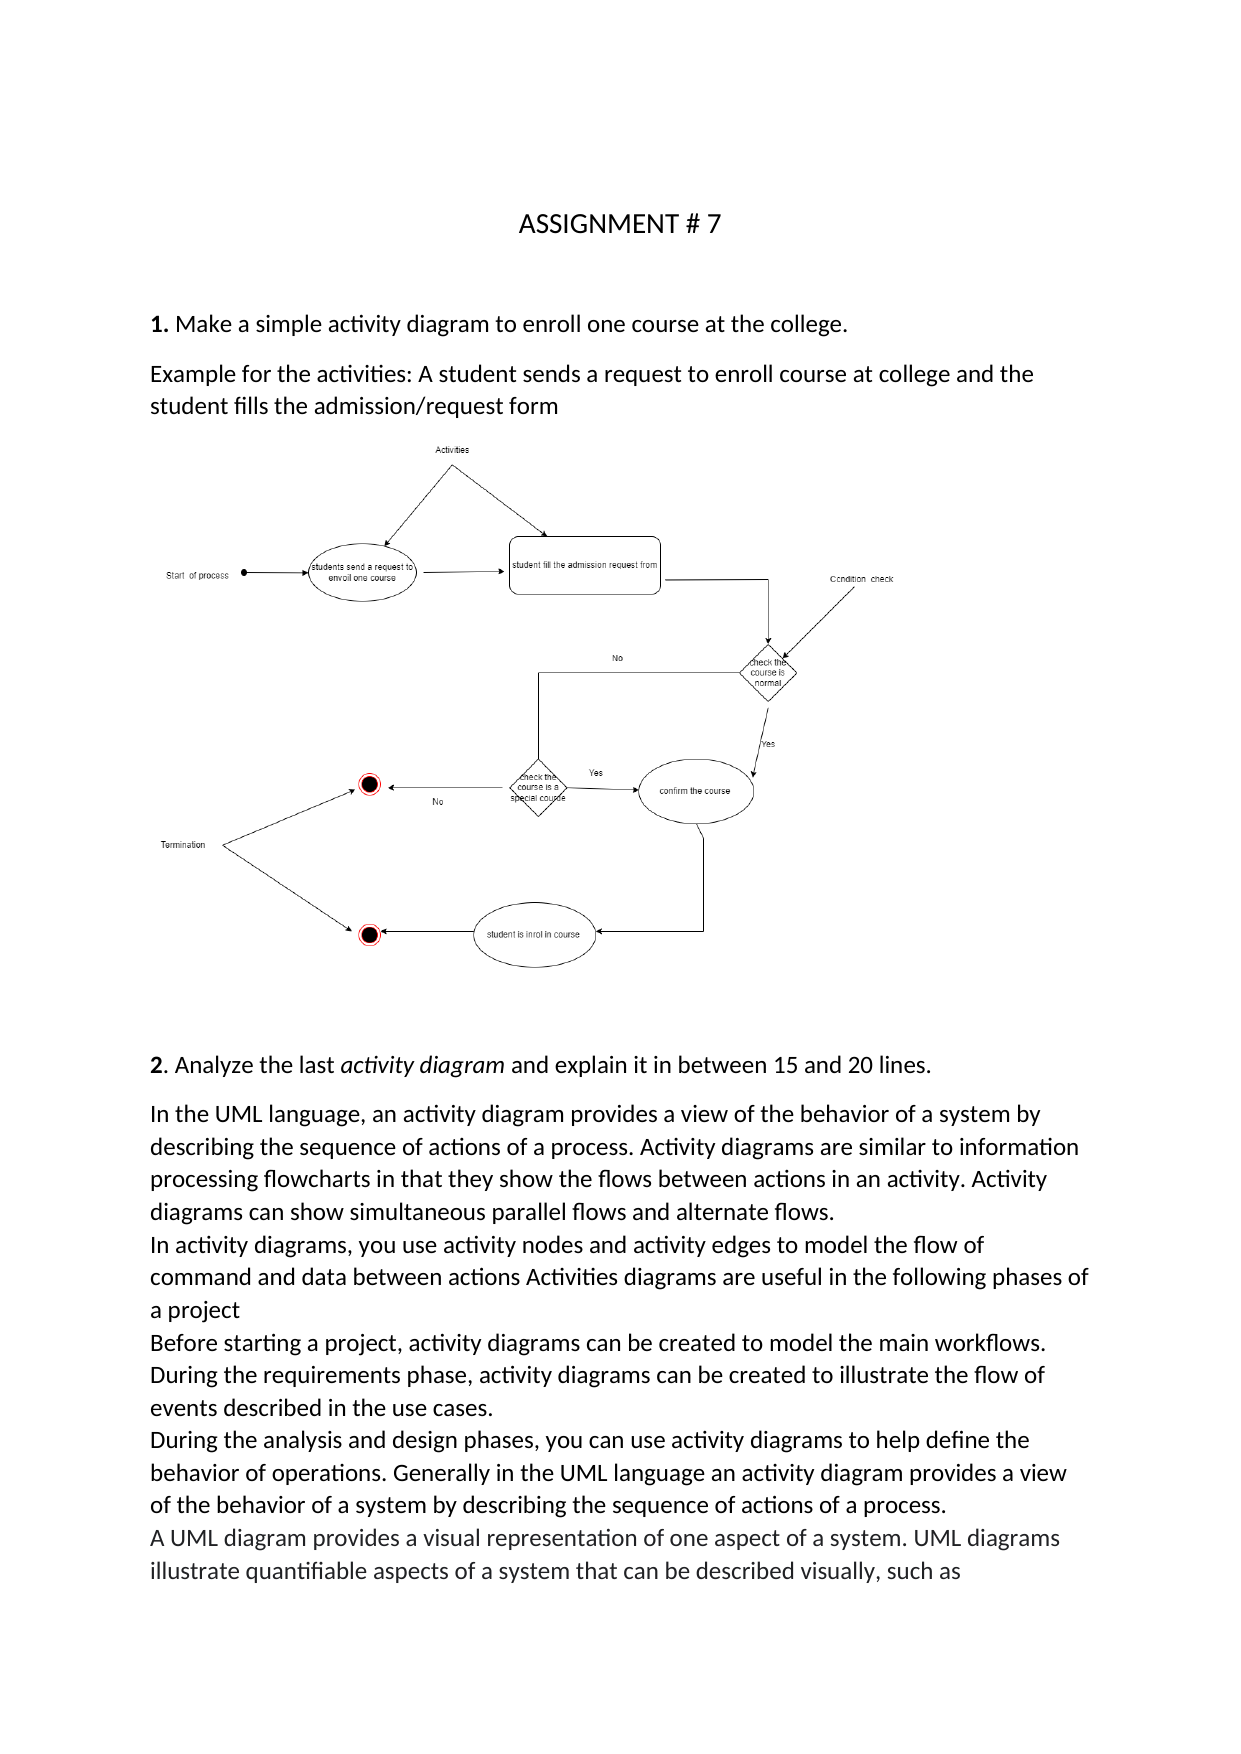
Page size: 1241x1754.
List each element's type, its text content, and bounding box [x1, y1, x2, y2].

text In the UML language, an activity diagram provides a view of the behavior of a system by describing the sequence of actions of a process. Activity diagrams are similar to information processing flowcharts in that they show the flows between actions in an activity. Activity diagrams can show simultaneous parallel flows and alternate flows. In activity diagrams, you use activity nodes and activity edges to model the flow of command and data between actions Activities diagrams are useful in the following phases of a project Before starting a project, activity diagrams can be created to model the main workflows. During the requirements phase, activity diagrams can be created to illustrate the flow of events described in the use cases. During the analysis and design phases, you can use activity diagrams to help define the behavior of operations. Generally in the UML language an activity diagram provides a view of the behavior of a system by describing the sequence of actions of a process. A UML diagram provides a visual representation of one aspect of a system. UML diagrams illustrate quantifiable aspects of a system that can be described visually, such as [150, 1098, 1090, 1585]
text Example for the activities: A student sends a request to enroll course at college and the student fills the admission/request form [150, 358, 1090, 421]
text ASSIGNMENT # 7 [150, 205, 1090, 240]
text 2. Analyze the last activity diagram and explain it in between 15 and 20 lines. [150, 1049, 1090, 1080]
text 1. Make a simple activity diagram to enroll one course at the college. [150, 309, 1090, 339]
